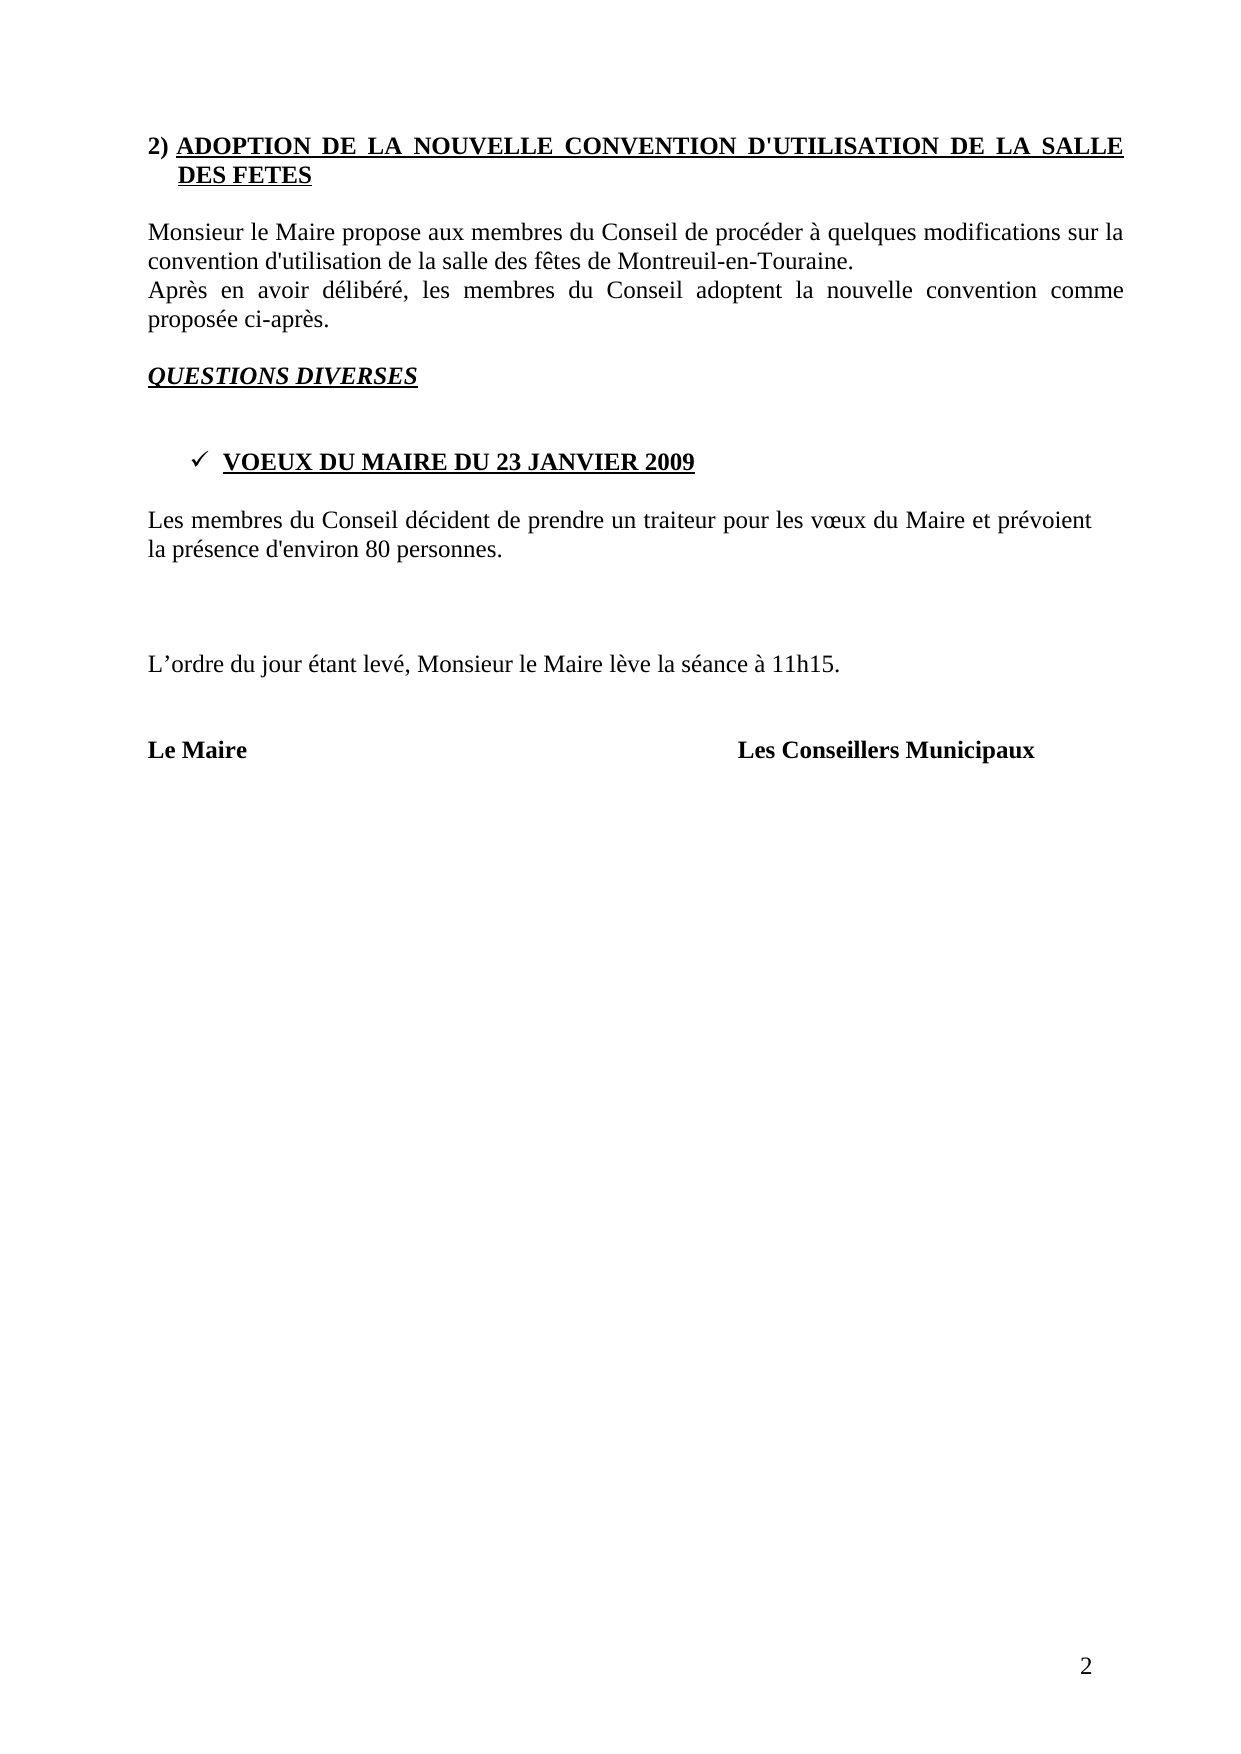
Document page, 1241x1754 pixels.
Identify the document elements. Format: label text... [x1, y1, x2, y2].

text QUESTIONS DIVERSES [148, 361, 1092, 390]
text L’ordre du jour étant levé, Monsieur le Maire lève la séance à 11h15. [148, 649, 1092, 677]
text Le Maire Les Conseillers Municipaux [148, 735, 1092, 764]
list ADOPTION DE LA NOUVELLE CONVENTION D'UTILISATION DE LA SALLE DES FETES [148, 131, 1125, 189]
text Monsieur le Maire propose aux membres du Conseil de procéder à quelques modifications sur la convention d'utilisation de la salle des fêtes de Montreuil-en-Touraine. [148, 217, 1125, 275]
list VOEUX DU MAIRE DU 23 JANVIER 2009 [189, 447, 1125, 476]
text Après en avoir délibéré, les membres du Conseil adoptent la nouvelle convention comme proposée ci-après. [148, 275, 1125, 332]
text Les membres du Conseil décident de prendre un traiteur pour les vœux du Maire et prévoient la présence d'environ 80 personnes. [148, 505, 1092, 562]
